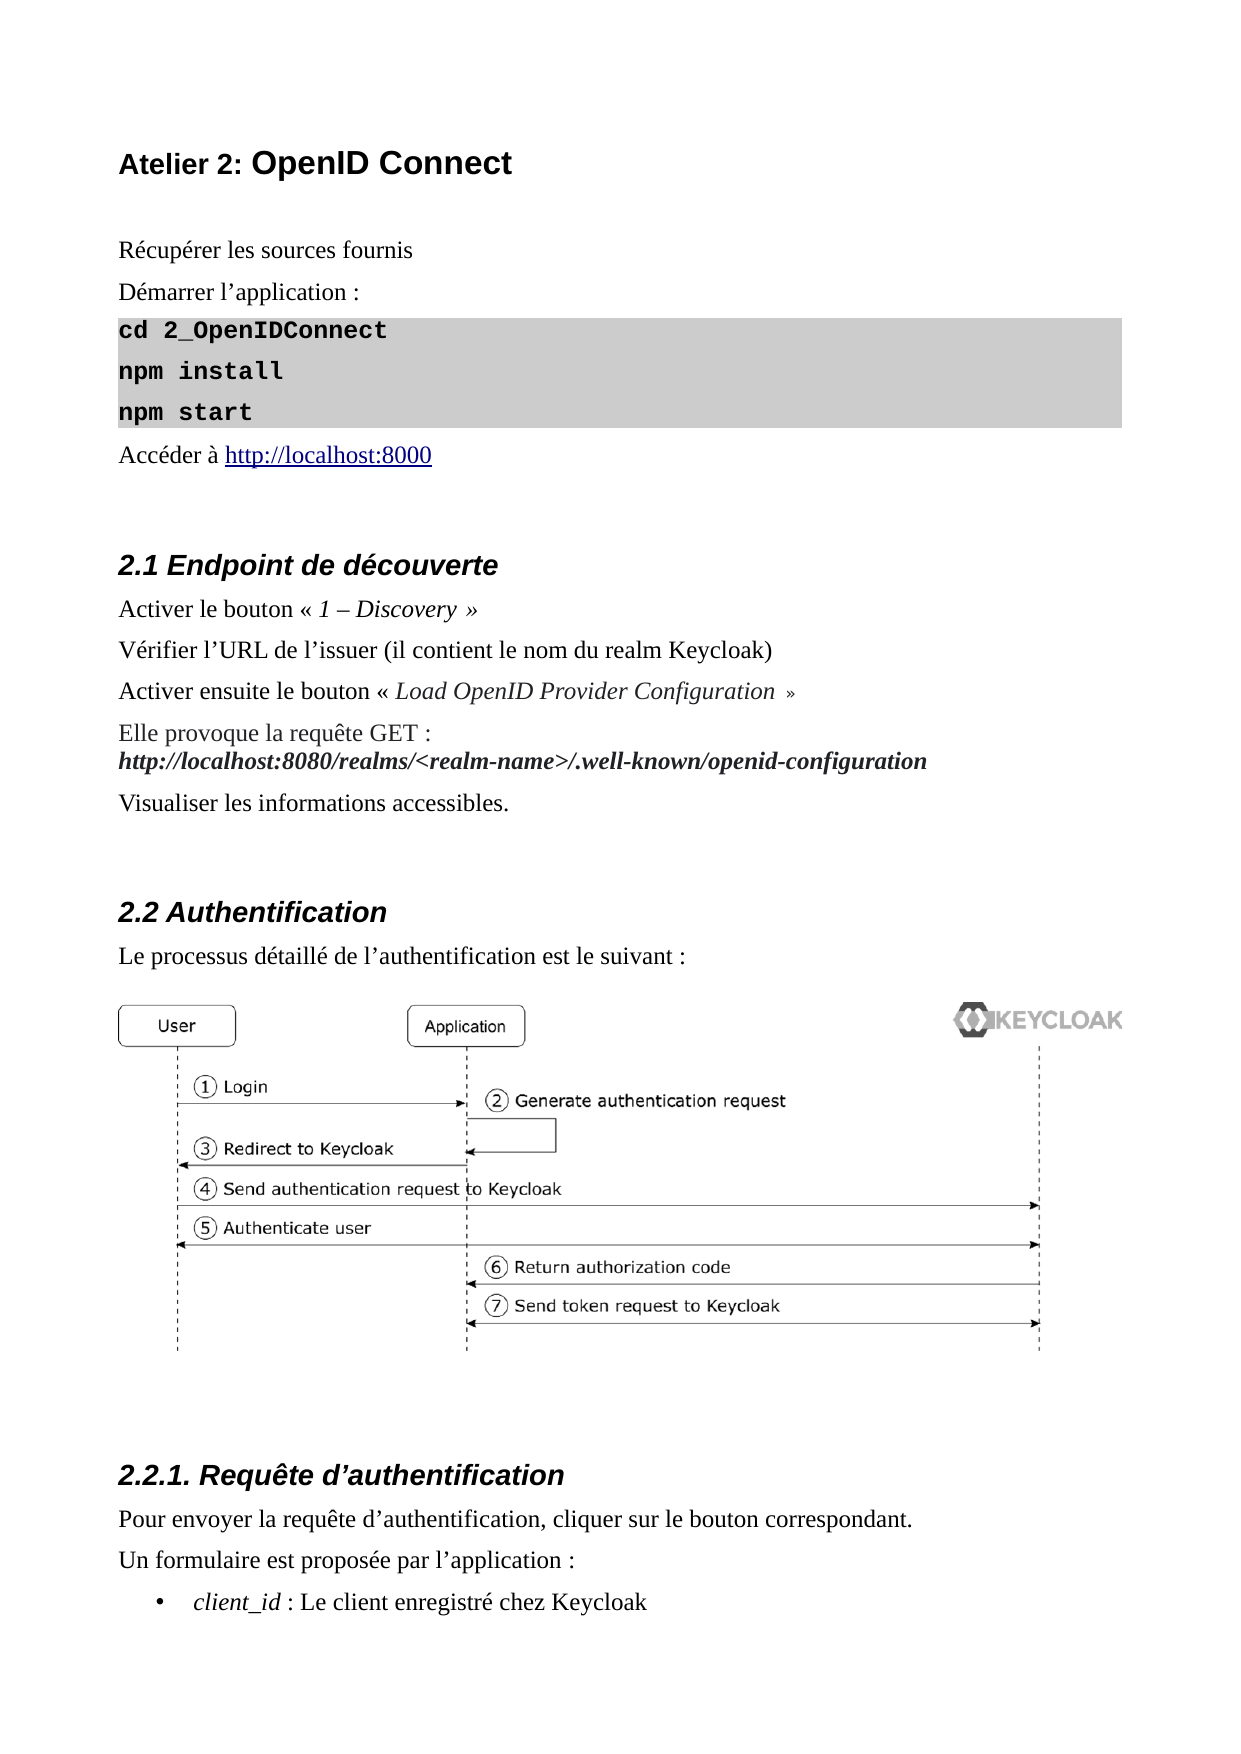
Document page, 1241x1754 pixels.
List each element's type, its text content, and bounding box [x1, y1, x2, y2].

subtitle 2.1 Endpoint de découverte [118, 548, 1122, 581]
text cd 2_OpenIDConnect [118, 318, 1122, 346]
text npm start [118, 399, 1122, 428]
subtitle Atelier 2: OpenID Connect [118, 143, 1122, 182]
text Pour envoyer la requête d’authentification, cliquer sur le bouton correspondant. [118, 1504, 1122, 1533]
text Le processus détaillé de l’authentification est le suivant : [118, 941, 1122, 970]
text Accéder à http://localhost:8000 [118, 440, 1122, 469]
subtitle 2.2 Authentification [118, 895, 1122, 929]
text Visualiser les informations accessibles. [118, 788, 1122, 816]
text Un formulaire est proposée par l’application : [118, 1545, 1122, 1574]
text Activer ensuite le bouton « Load OpenID Provider Configuration » [118, 676, 1122, 705]
list client_id : Le client enregistré chez Keycloak [156, 1587, 1122, 1615]
text Démarrer l’application : [118, 277, 1122, 305]
text Elle provoque la requête GET : http://localhost:8080/realms/<realm-name>/.well-known/openid-configuration [118, 718, 1122, 775]
text Activer le bouton « 1 – Discovery » [118, 594, 1122, 623]
text Vérifier l’URL de l’issuer (il contient le nom du realm Keycloak) [118, 635, 1122, 664]
text Récupérer les sources fournis [118, 235, 1122, 264]
subtitle 2.2.1. Requête d’authentification [118, 1458, 1122, 1492]
text npm install [118, 359, 1122, 387]
